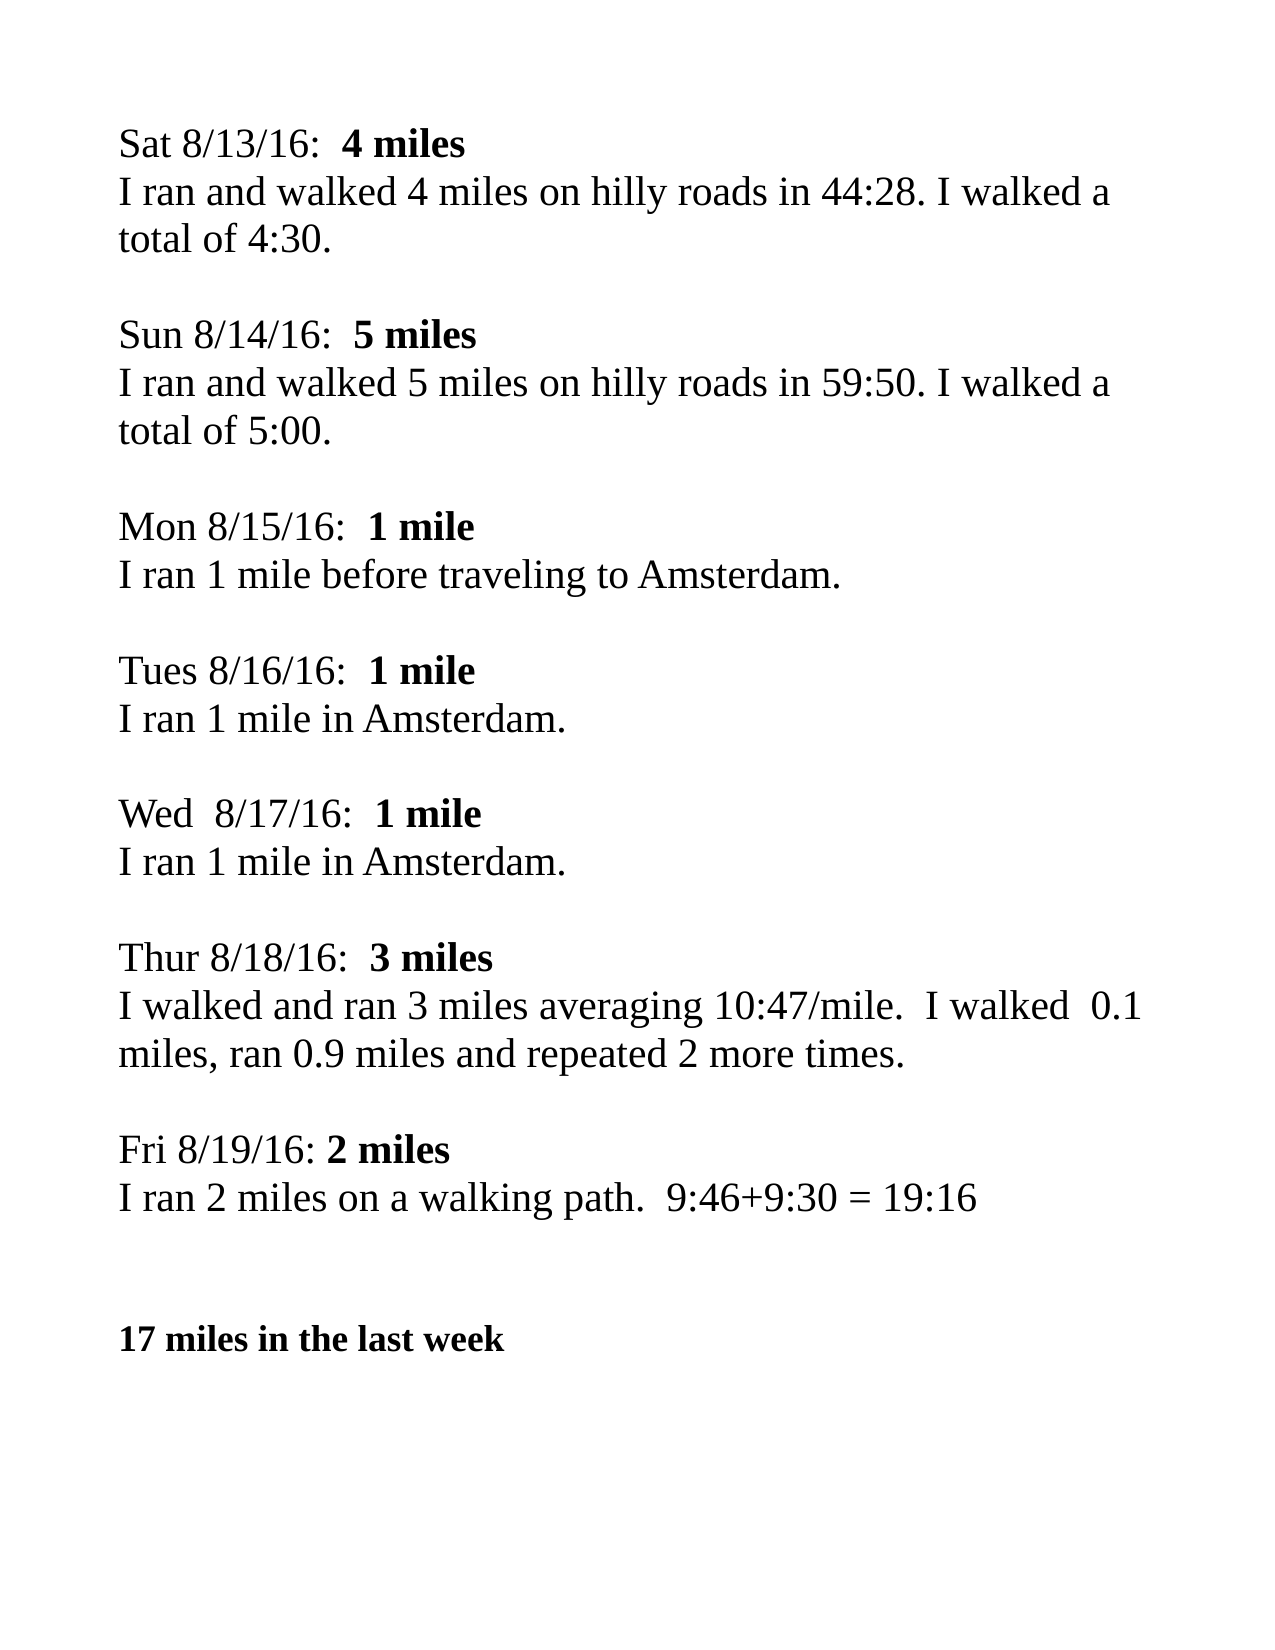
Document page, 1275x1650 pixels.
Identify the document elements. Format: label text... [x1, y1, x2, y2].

text Wed 8/17/16: 1 mile [118, 789, 1157, 837]
text Mon 8/15/16: 1 mile [118, 501, 1157, 549]
text I ran and walked 5 miles on hilly roads in 59:50. I walked a total of 5:00. [118, 358, 1157, 453]
text Tues 8/16/16: 1 mile [118, 645, 1157, 693]
text I walked and ran 3 miles averaging 10:47/mile. I walked 0.1 miles, ran 0.9 miles and repeated 2 more times. [118, 981, 1157, 1076]
text Thur 8/18/16: 3 miles [118, 933, 1157, 981]
text Sat 8/13/16: 4 miles [118, 118, 1157, 166]
text 17 miles in the last week [118, 1316, 1157, 1359]
text I ran 2 miles on a walking path. 9:46+9:30 = 19:16 [118, 1172, 1157, 1220]
text I ran 1 mile before traveling to Amsterdam. [118, 549, 1157, 597]
text Fri 8/19/16: 2 miles [118, 1124, 1157, 1172]
text I ran 1 mile in Amsterdam. [118, 693, 1157, 741]
text Sun 8/14/16: 5 miles [118, 310, 1157, 358]
text I ran and walked 4 miles on hilly roads in 44:28. I walked a total of 4:30. [118, 166, 1157, 262]
text I ran 1 mile in Amsterdam. [118, 837, 1157, 885]
